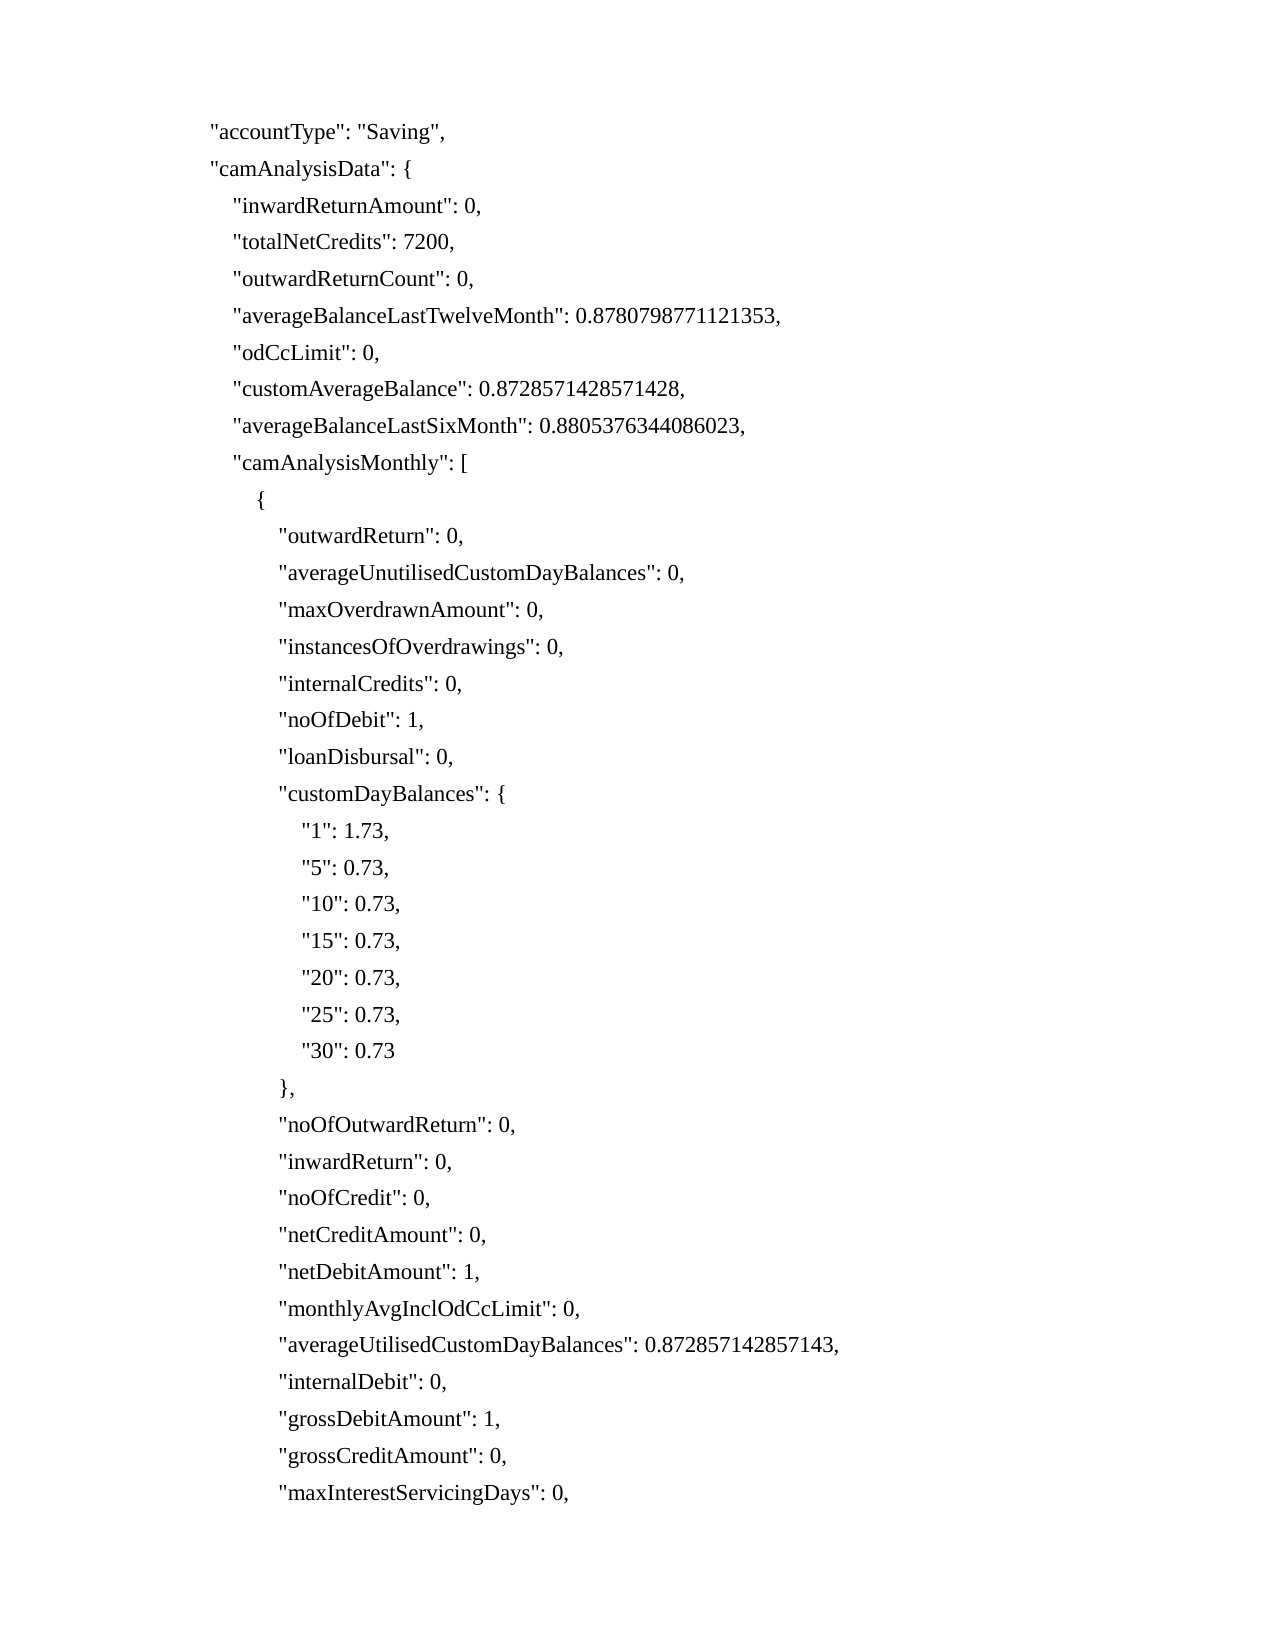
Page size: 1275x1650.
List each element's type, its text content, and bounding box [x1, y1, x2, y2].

text "5": 0.73, [118, 853, 1157, 880]
text "30": 0.73 [118, 1037, 1157, 1064]
text "inwardReturn": 0, [118, 1148, 1157, 1174]
text "loanDisbursal": 0, [118, 743, 1157, 769]
text "maxOverdrawnAmount": 0, [118, 596, 1157, 622]
text "noOfCredit": 0, [118, 1184, 1157, 1211]
text "totalNetCredits": 7200, [118, 228, 1157, 255]
text "grossDebitAmount": 1, [118, 1405, 1157, 1431]
text "25": 0.73, [118, 1001, 1157, 1027]
text "inwardReturnAmount": 0, [118, 192, 1157, 218]
text "averageBalanceLastTwelveMonth": 0.8780798771121353, [118, 302, 1157, 328]
text "averageUtilisedCustomDayBalances": 0.872857142857143, [118, 1332, 1157, 1358]
text "20": 0.73, [118, 964, 1157, 990]
text "noOfDebit": 1, [118, 706, 1157, 733]
text "grossCreditAmount": 0, [118, 1442, 1157, 1468]
text "camAnalysisMonthly": [ [118, 449, 1157, 475]
text "averageBalanceLastSixMonth": 0.8805376344086023, [118, 412, 1157, 439]
text "1": 1.73, [118, 817, 1157, 843]
text "instancesOfOverdrawings": 0, [118, 633, 1157, 659]
text "10": 0.73, [118, 890, 1157, 917]
text { [118, 486, 1157, 512]
text "odCcLimit": 0, [118, 339, 1157, 365]
text }, [118, 1074, 1157, 1101]
text "customDayBalances": { [118, 780, 1157, 806]
text "averageUnutilisedCustomDayBalances": 0, [118, 559, 1157, 586]
text "netCreditAmount": 0, [118, 1221, 1157, 1248]
text "internalCredits": 0, [118, 670, 1157, 696]
text "noOfOutwardReturn": 0, [118, 1111, 1157, 1137]
text "maxInterestServicingDays": 0, [118, 1479, 1157, 1505]
text "outwardReturnCount": 0, [118, 265, 1157, 292]
text "outwardReturn": 0, [118, 523, 1157, 549]
text "15": 0.73, [118, 927, 1157, 953]
text "customAverageBalance": 0.8728571428571428, [118, 376, 1157, 402]
text "monthlyAvgInclOdCcLimit": 0, [118, 1295, 1157, 1321]
text "netDebitAmount": 1, [118, 1258, 1157, 1284]
text "internalDebit": 0, [118, 1368, 1157, 1395]
text "camAnalysisData": { [118, 155, 1157, 181]
text "accountType": "Saving", [118, 118, 1157, 144]
